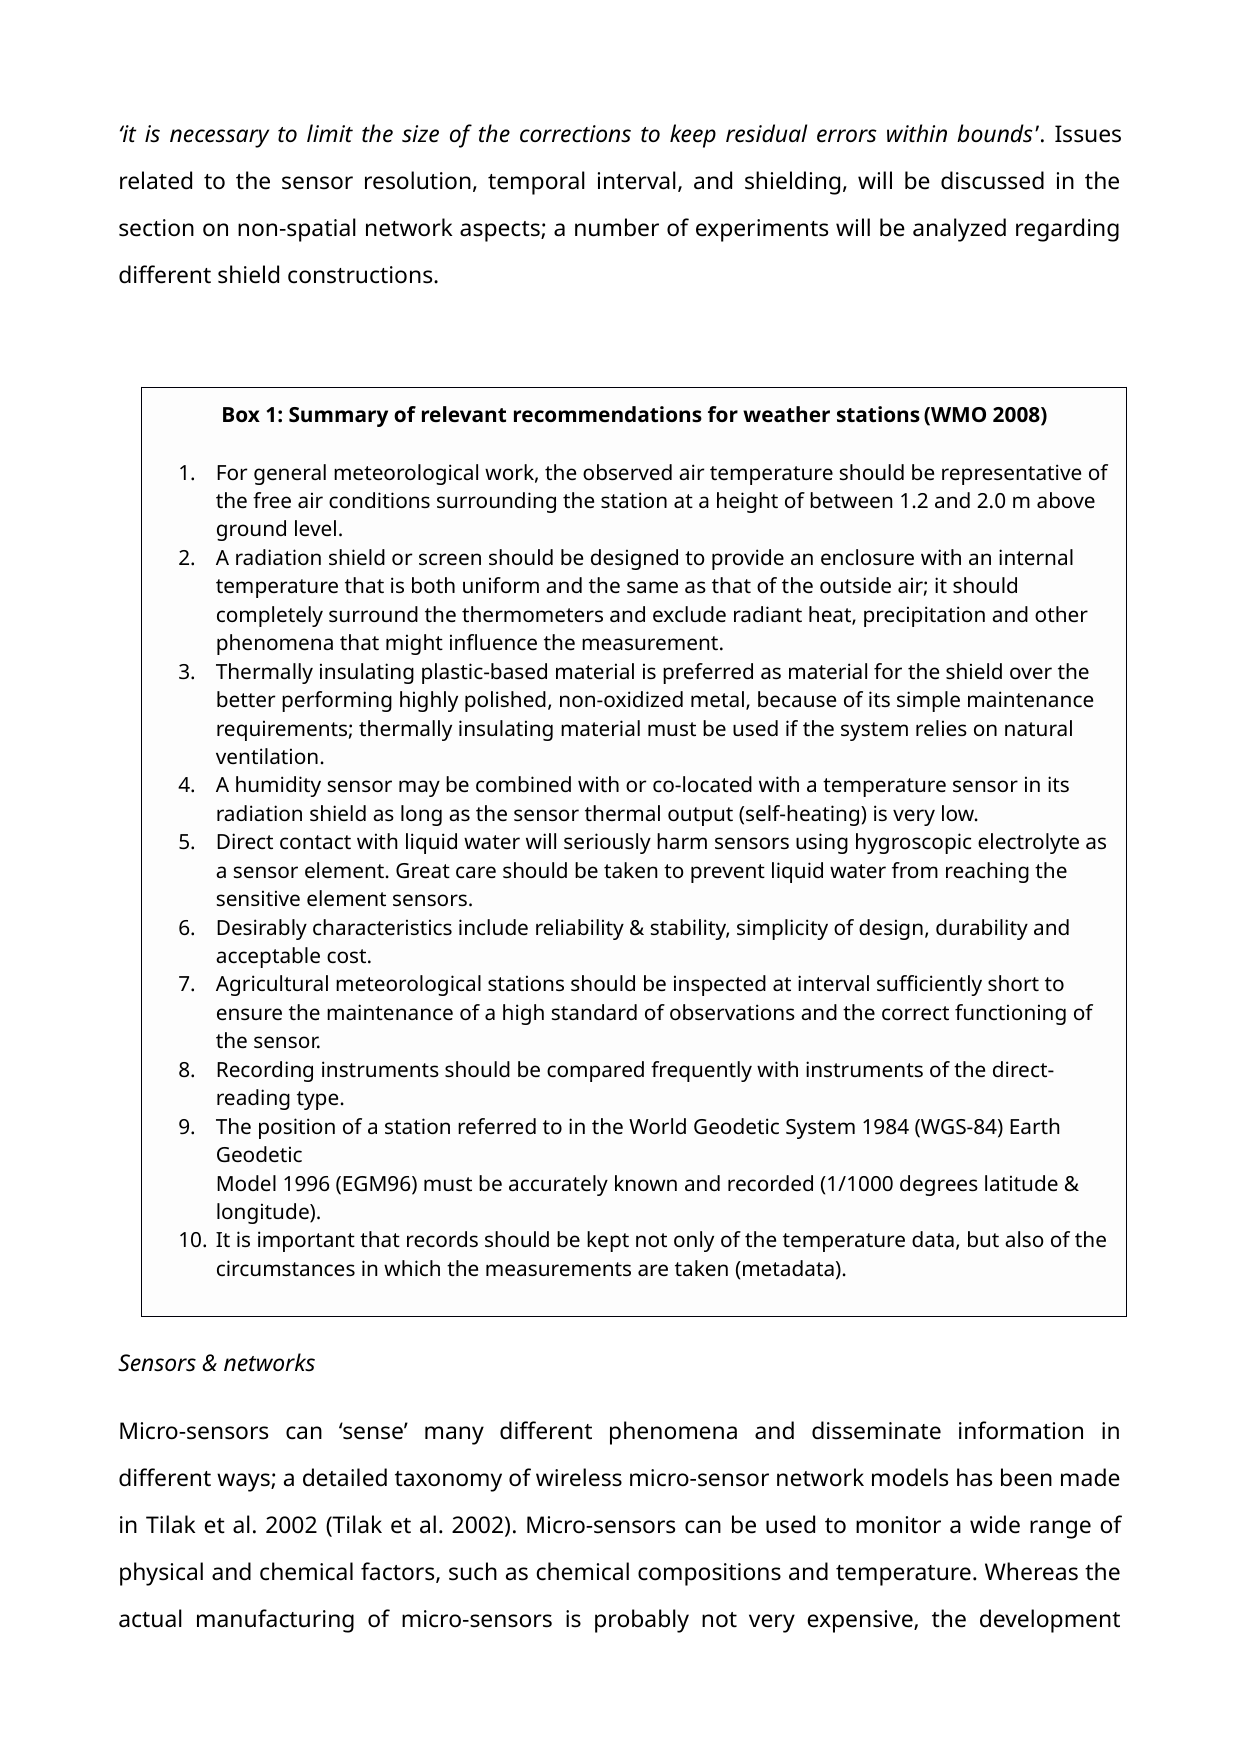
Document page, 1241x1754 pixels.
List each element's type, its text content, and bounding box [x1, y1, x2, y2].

text Sensors & networks [118, 1347, 1122, 1378]
text Micro-sensors can ‘sense’ many different phenomena and disseminate information in different ways; a detailed taxonomy of wireless micro-sensor network models has been made in Tilak et al. 2002 (Tilak et al. 2002)⁠. Micro-sensors can be used to monitor a wide range of physical and chemical factors, such as chemical compositions and temperature. Whereas the actual manufacturing of micro-sensors is probably not very expensive, the development [118, 1415, 1122, 1634]
text ‘it is necessary to limit the size of the corrections to keep residual errors within bounds’. Issues related to the sensor resolution, temporal interval, and shielding, will be discussed in the section on non-spatial network aspects; a number of experiments will be analyzed regarding different shield constructions. [118, 118, 1122, 290]
table_header Box 1: Summary of relevant recommendations for weather stations (WMO 2008)⁠⁠ For general meteorological work, the observed air temperature should be representative of the free air conditions surrounding the station at a height of between 1.2 and 2.0 m above ground level. A radiation shield or screen should be designed to provide an enclosure with an internal temperature that is both uniform and the same as that of the outside air; it should completely surround the thermometers and exclude radiant heat, precipitation and other phenomena that might influence the measurement. Thermally insulating plastic-based material is preferred as material for the shield over the better performing highly polished, non-oxidized metal, because of its simple maintenance requirements; thermally insulating material must be used if the system relies on natural ventilation. A humidity sensor may be combined with or co-located with a temperature sensor in its radiation shield as long as the sensor thermal output (self-heating) is very low. Direct contact with liquid water will seriously harm sensors using hygroscopic electrolyte as a sensor element. Great care should be taken to prevent liquid water from reaching the sensitive element sensors. Desirably characteristics include reliability & stability, simplicity of design, durability and acceptable cost. Agricultural meteorological stations should be inspected at interval sufficiently short to ensure the maintenance of a high standard of observations and the correct functioning of the sensor. Recording instruments should be compared frequently with instruments of the direct-reading type. The position of a station referred to in the World Geodetic System 1984 (WGS-84) Earth Geodetic Model 1996 (EGM96) must be accurately known and recorded (1/1000 degrees latitude & longitude). It is important that records should be kept not only of the temperature data, but also of the circumstances in which the measurements are taken (metadata). [142, 388, 1126, 1316]
